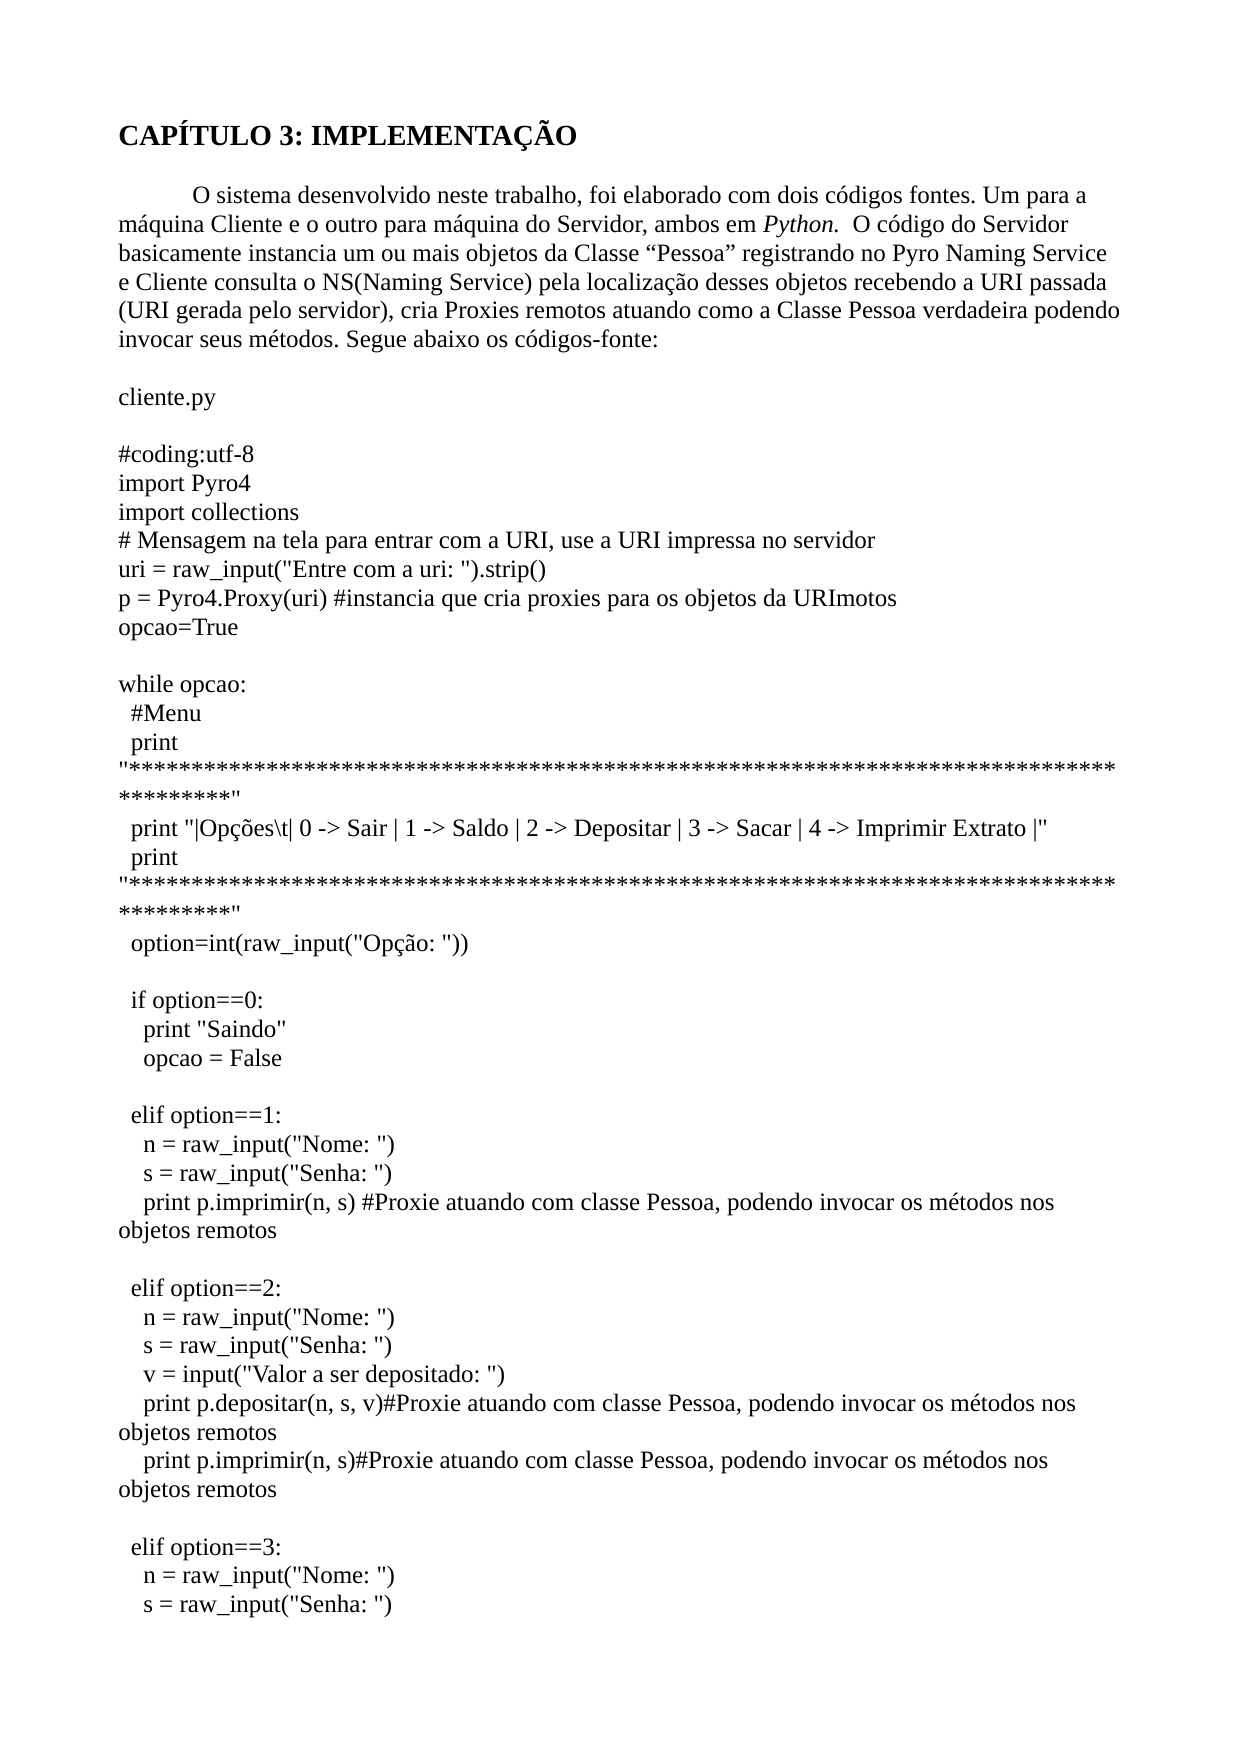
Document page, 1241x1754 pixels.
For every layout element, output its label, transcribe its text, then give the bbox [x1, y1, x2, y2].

text n = raw_input("Nome: ") [118, 1302, 1122, 1330]
text opcao=True [118, 612, 1122, 640]
text n = raw_input("Nome: ") [118, 1129, 1122, 1158]
text O sistema desenvolvido neste trabalho, foi elaborado com dois códigos fontes. Um para a máquina Cliente e o outro para máquina do Servidor, ambos em Python. O código do Servidor basicamente instancia um ou mais objetos da Classe “Pessoa” registrando no Pyro Naming Service e Cliente consulta o NS(Naming Service) pela localização desses objetos recebendo a URI passada (URI gerada pelo servidor), cria Proxies remotos atuando como a Classe Pessoa verdadeira podendo invocar seus métodos. Segue abaixo os códigos-fonte: [118, 180, 1122, 353]
text n = raw_input("Nome: ") [118, 1560, 1122, 1589]
text p = Pyro4.Proxy(uri) #instancia que cria proxies para os objetos da URImotos [118, 583, 1122, 612]
text # Mensagem na tela para entrar com a URI, use a URI impressa no servidor [118, 525, 1122, 554]
text #Menu [118, 698, 1122, 727]
text v = input("Valor a ser depositado: ") [118, 1359, 1122, 1388]
text elif option==1: [118, 1100, 1122, 1129]
text option=int(raw_input("Opção: ")) [118, 928, 1122, 957]
text uri = raw_input("Entre com a uri: ").strip() [118, 554, 1122, 583]
text s = raw_input("Senha: ") [118, 1330, 1122, 1359]
text opcao = False [118, 1043, 1122, 1072]
text cliente.py [118, 382, 1122, 410]
text if option==0: [118, 985, 1122, 1014]
text import collections [118, 497, 1122, 525]
text print "****************************************************************************************" [118, 727, 1122, 813]
text print p.depositar(n, s, v)#Proxie atuando com classe Pessoa, podendo invocar os métodos nos objetos remotos [118, 1388, 1122, 1445]
text print p.imprimir(n, s)#Proxie atuando com classe Pessoa, podendo invocar os métodos nos objetos remotos [118, 1445, 1122, 1503]
text CAPÍTULO 3: IMPLEMENTAÇÃO [118, 118, 1122, 152]
text print "|Opções\t| 0 -> Sair | 1 -> Saldo | 2 -> Depositar | 3 -> Sacar | 4 -> Imprimir Extrato |" [118, 813, 1122, 842]
text #coding:utf-8 [118, 439, 1122, 468]
text elif option==3: [118, 1532, 1122, 1560]
text s = raw_input("Senha: ") [118, 1589, 1122, 1618]
text s = raw_input("Senha: ") [118, 1158, 1122, 1187]
text print p.imprimir(n, s) #Proxie atuando com classe Pessoa, podendo invocar os métodos nos objetos remotos [118, 1187, 1122, 1244]
text print "Saindo" [118, 1014, 1122, 1043]
text import Pyro4 [118, 468, 1122, 497]
text elif option==2: [118, 1273, 1122, 1302]
text while opcao: [118, 669, 1122, 698]
text print "****************************************************************************************" [118, 842, 1122, 928]
